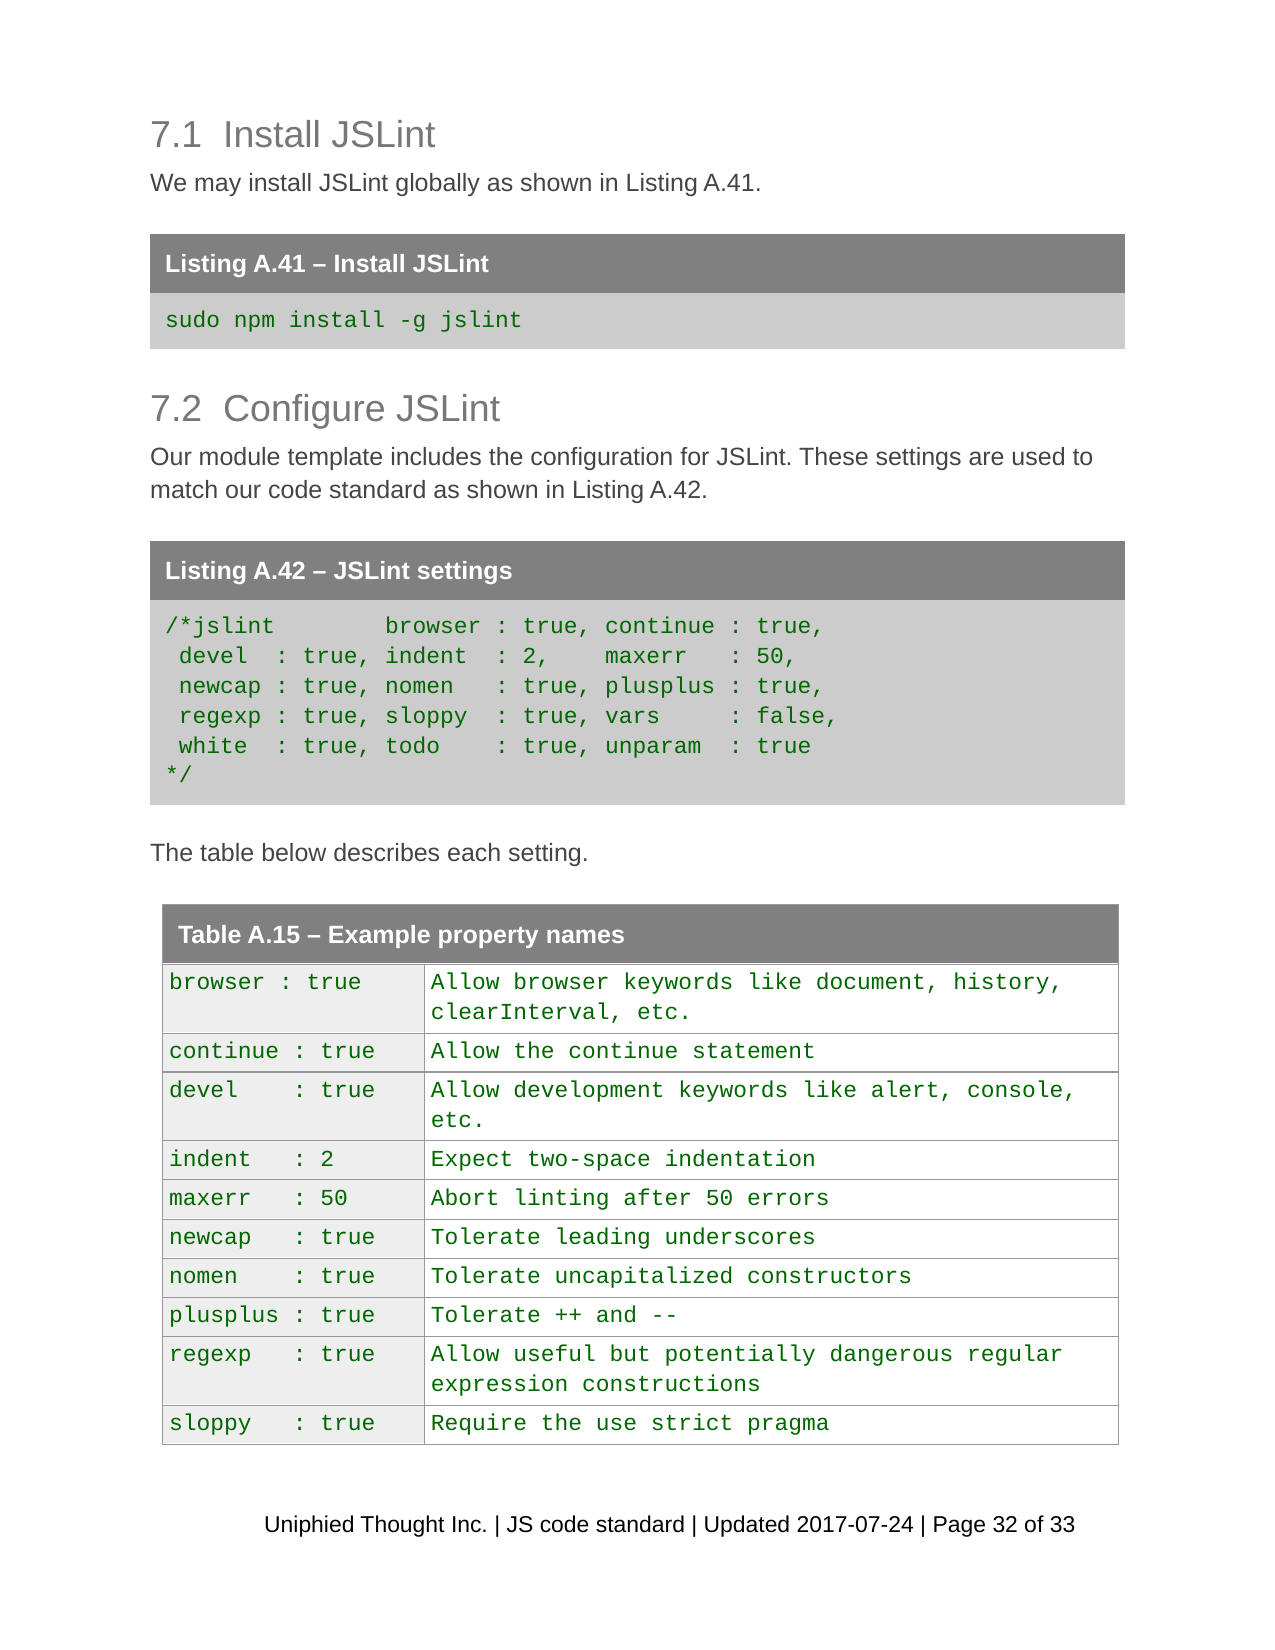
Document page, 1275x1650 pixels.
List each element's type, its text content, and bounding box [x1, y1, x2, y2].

table_header Table A.15 – Example property names [163, 905, 1118, 963]
table_cell sudo npm install -g jslint [150, 293, 1125, 349]
table_cell plusplus : true [163, 1298, 424, 1336]
table_cell /*jslint browser : true, continue : true, devel : true, indent : 2, maxerr : 50, newcap : true, nomen : true, plusplus : true, regexp : true, sloppy : true, vars : false, white : true, todo : true, unparam : true */ [150, 600, 1125, 805]
table_header Listing A.42 – JSLint settings [150, 541, 1125, 600]
table_cell Abort linting after 50 errors [425, 1180, 1118, 1218]
subtitle Configure JSLint [150, 386, 1125, 429]
table_cell regexp : true [163, 1337, 424, 1404]
table_cell Tolerate uncapitalized constructors [425, 1259, 1118, 1297]
table_cell continue : true [163, 1034, 424, 1071]
table_cell Allow useful but potentially dangerous regular expression constructions [425, 1337, 1118, 1404]
text Our module template includes the configuration for JSLint. These settings are used to match our code standard as shown in Listing A.42. [150, 442, 1125, 504]
table_cell Expect two-space indentation [425, 1141, 1118, 1179]
subtitle Install JSLint [150, 112, 1125, 156]
table_cell newcap : true [163, 1220, 424, 1257]
table_header Listing A.41 – Install JSLint [150, 234, 1125, 293]
table_cell Allow the continue statement [425, 1034, 1118, 1071]
table_cell devel : true [163, 1073, 424, 1140]
table_cell Tolerate ++ and -- [425, 1298, 1118, 1336]
table_cell sloppy : true [163, 1406, 424, 1443]
table_cell indent : 2 [163, 1141, 424, 1179]
text We may install JSLint globally as shown in Listing A.41. [150, 168, 1125, 197]
table_cell maxerr : 50 [163, 1180, 424, 1218]
table_cell Allow development keywords like alert, console, etc. [425, 1073, 1118, 1140]
table_cell Require the use strict pragma [425, 1406, 1118, 1443]
table_cell Tolerate leading underscores [425, 1220, 1118, 1257]
text The table below describes each setting. [150, 838, 1125, 866]
table_cell Allow browser keywords like document, history, clearInterval, etc. [425, 965, 1118, 1032]
table_cell browser : true [163, 965, 424, 1032]
table_cell nomen : true [163, 1259, 424, 1297]
